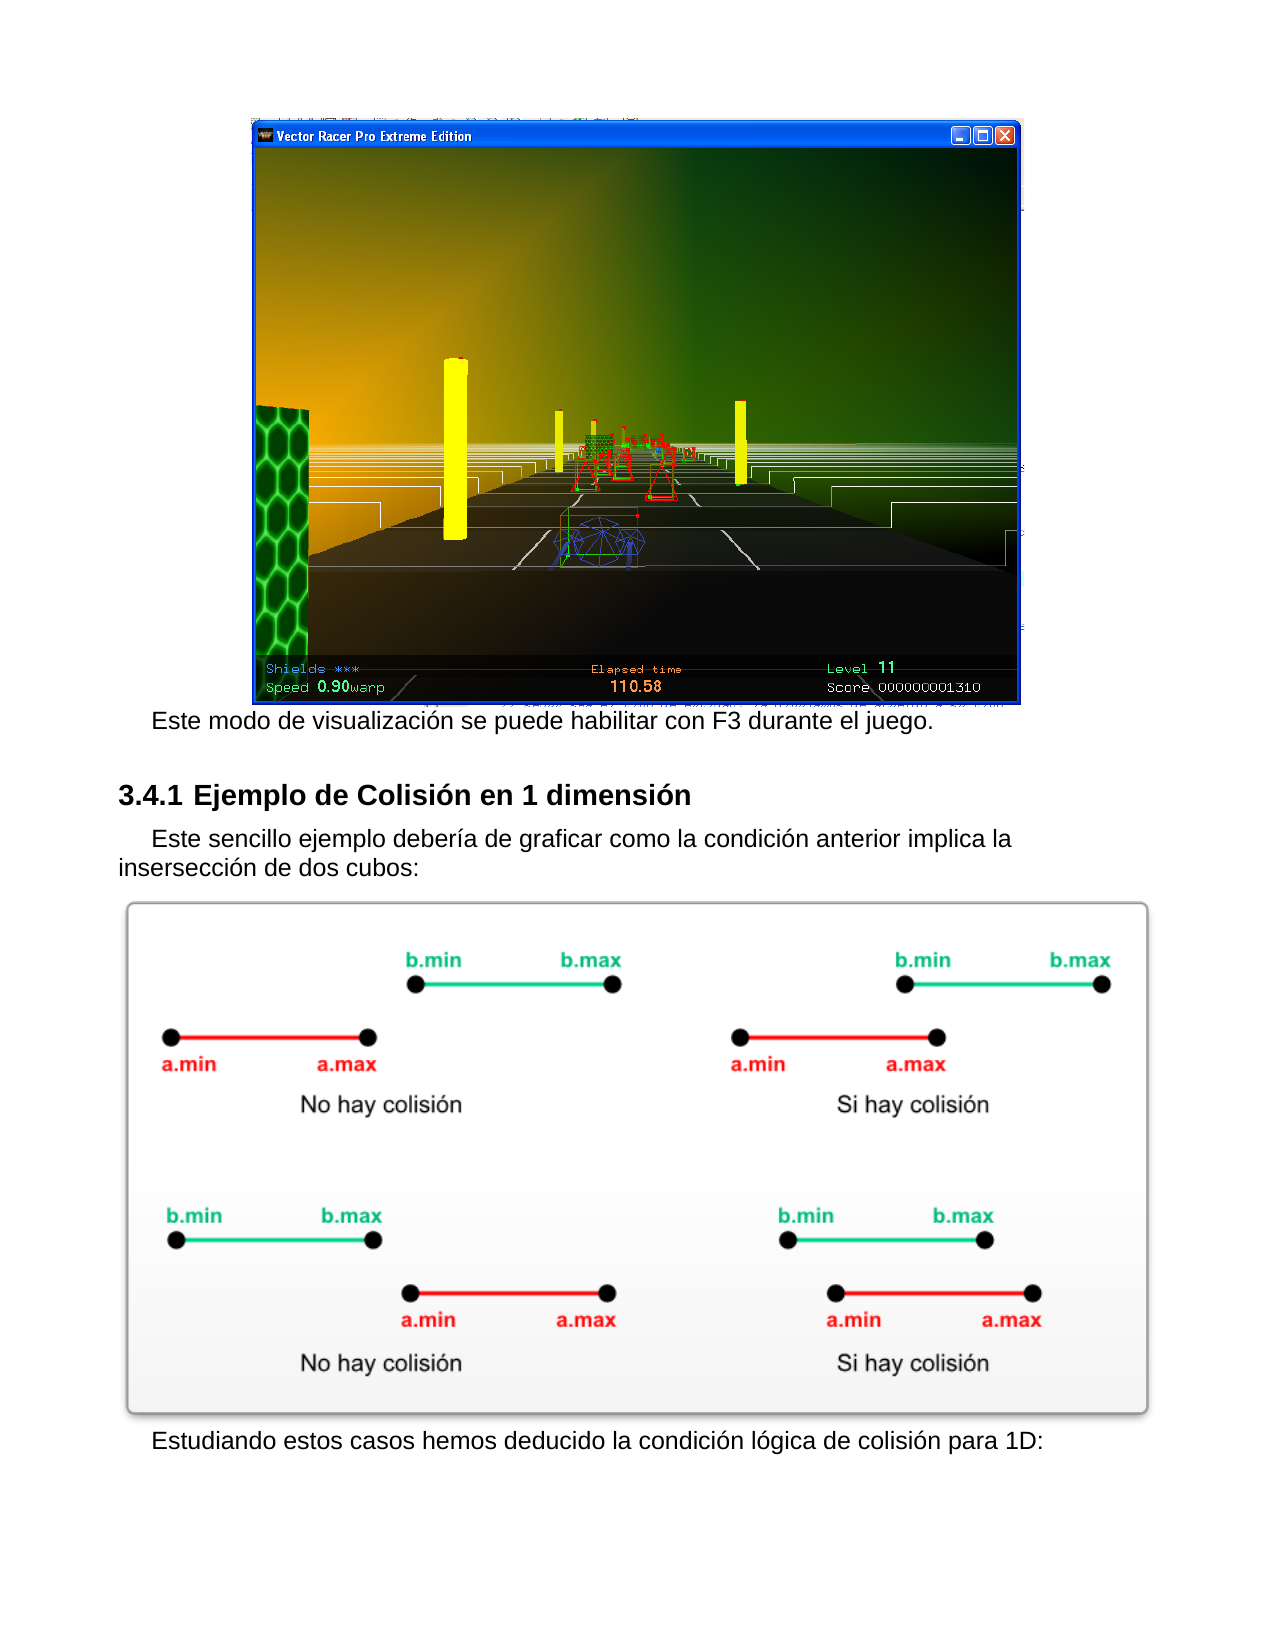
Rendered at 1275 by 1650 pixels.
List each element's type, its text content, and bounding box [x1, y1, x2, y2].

text Estudiando estos casos hemos deducido la condición lógica de colisión para 1D: [118, 1427, 1157, 1455]
picture [250, 118, 1025, 707]
text Este modo de visualización se puede habilitar con F3 durante el juego. [118, 118, 1157, 735]
text Este sencillo ejemplo debería de graficar como la condición anterior implica la insersección de dos cubos: [118, 824, 1157, 882]
picture [118, 899, 1157, 1427]
subtitle Ejemplo de Colisión en 1 dimensión [118, 778, 1157, 812]
